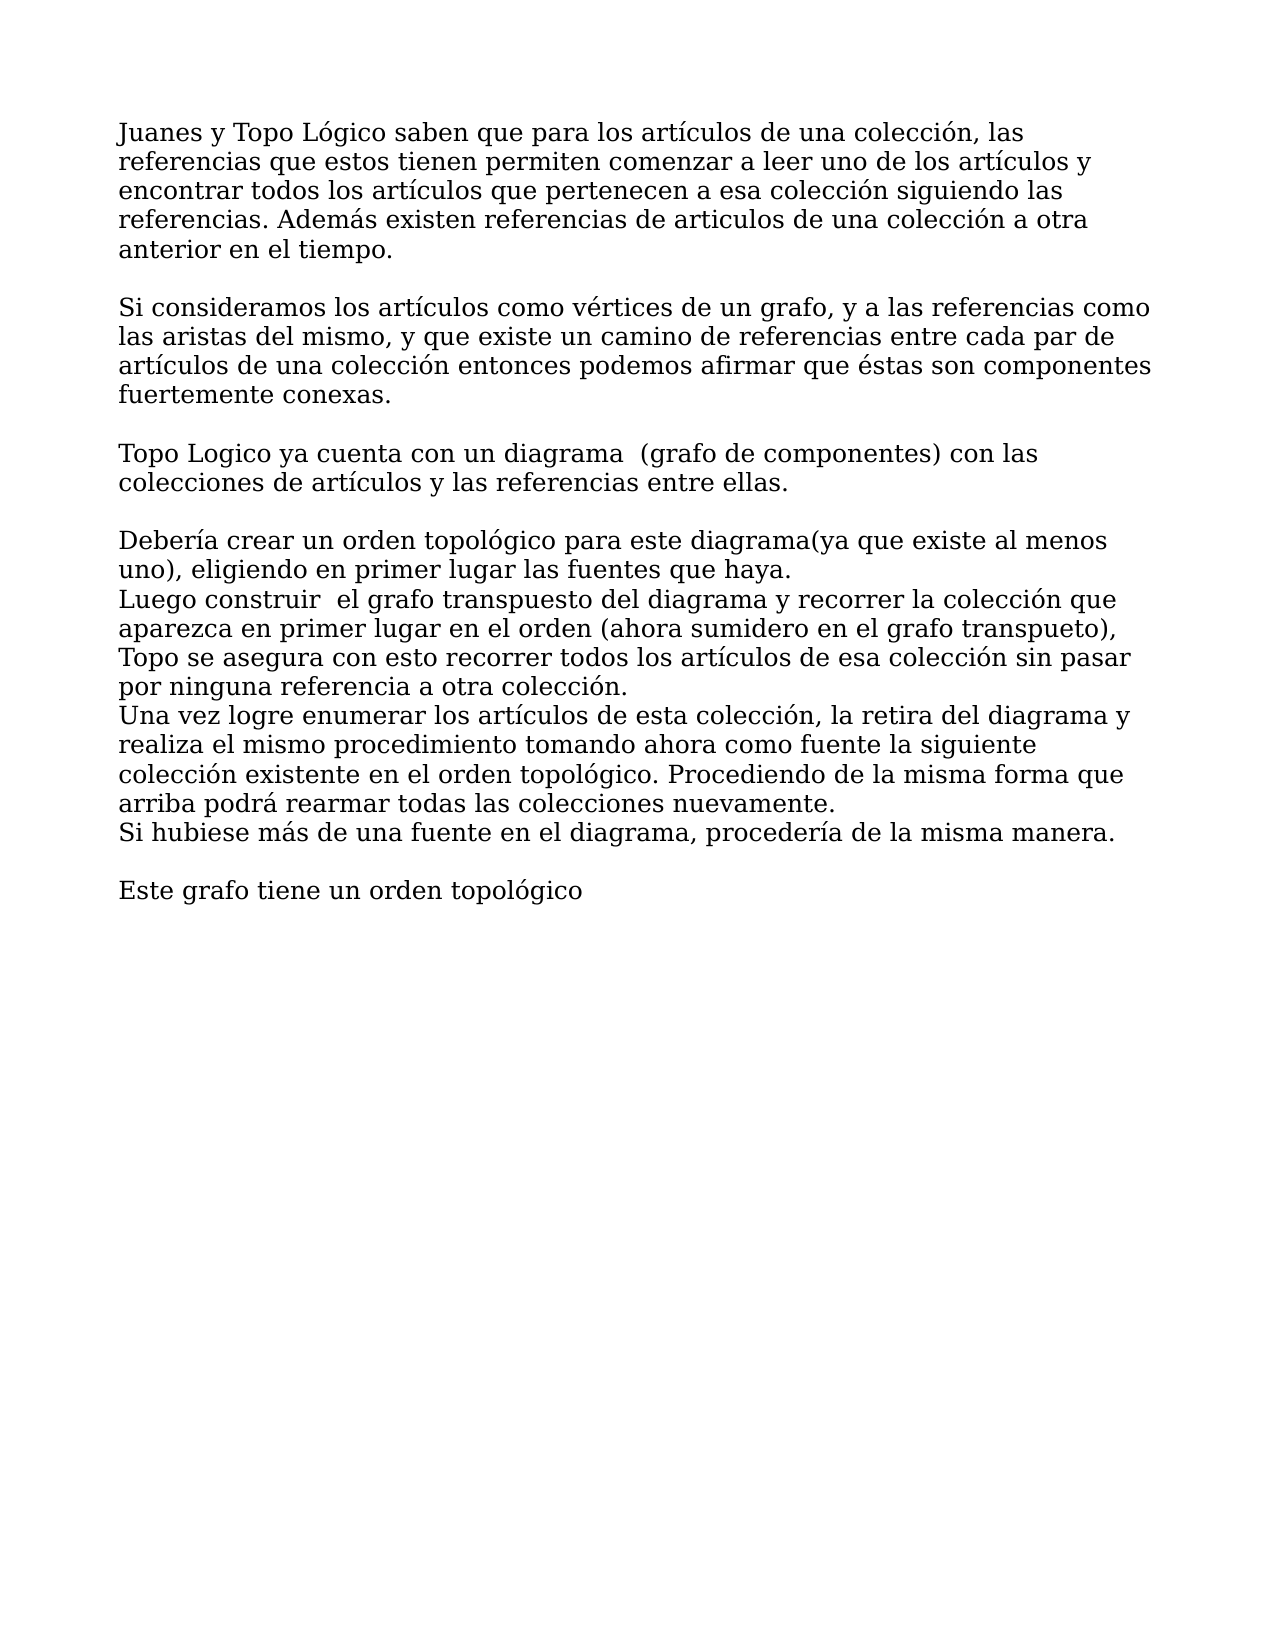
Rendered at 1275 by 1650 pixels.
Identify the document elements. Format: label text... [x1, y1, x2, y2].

text Topo Logico ya cuenta con un diagrama (grafo de componentes) con las colecciones de artículos y las referencias entre ellas. [118, 439, 1157, 497]
text Luego construir el grafo transpuesto del diagrama y recorrer la colección que aparezca en primer lugar en el orden (ahora sumidero en el grafo transpueto), Topo se asegura con esto recorrer todos los artículos de esa colección sin pasar por ninguna referencia a otra colección. [118, 585, 1157, 701]
text Juanes y Topo Lógico saben que para los artículos de una colección, las referencias que estos tienen permiten comenzar a leer uno de los artículos y encontrar todos los artículos que pertenecen a esa colección siguiendo las referencias. Además existen referencias de articulos de una colección a otra anterior en el tiempo. [118, 118, 1157, 264]
text Este grafo tiene un orden topológico [118, 876, 1157, 906]
text Debería crear un orden topológico para este diagrama(ya que existe al menos uno), eligiendo en primer lugar las fuentes que haya. [118, 526, 1157, 585]
text Si hubiese más de una fuente en el diagrama, procedería de la misma manera. [118, 818, 1157, 847]
text Una vez logre enumerar los artículos de esta colección, la retira del diagrama y realiza el mismo procedimiento tomando ahora como fuente la siguiente colección existente en el orden topológico. Procediendo de la misma forma que arriba podrá rearmar todas las colecciones nuevamente. [118, 701, 1157, 818]
text Si consideramos los artículos como vértices de un grafo, y a las referencias como las aristas del mismo, y que existe un camino de referencias entre cada par de artículos de una colección entonces podemos afirmar que éstas son componentes fuertemente conexas. [118, 293, 1157, 410]
